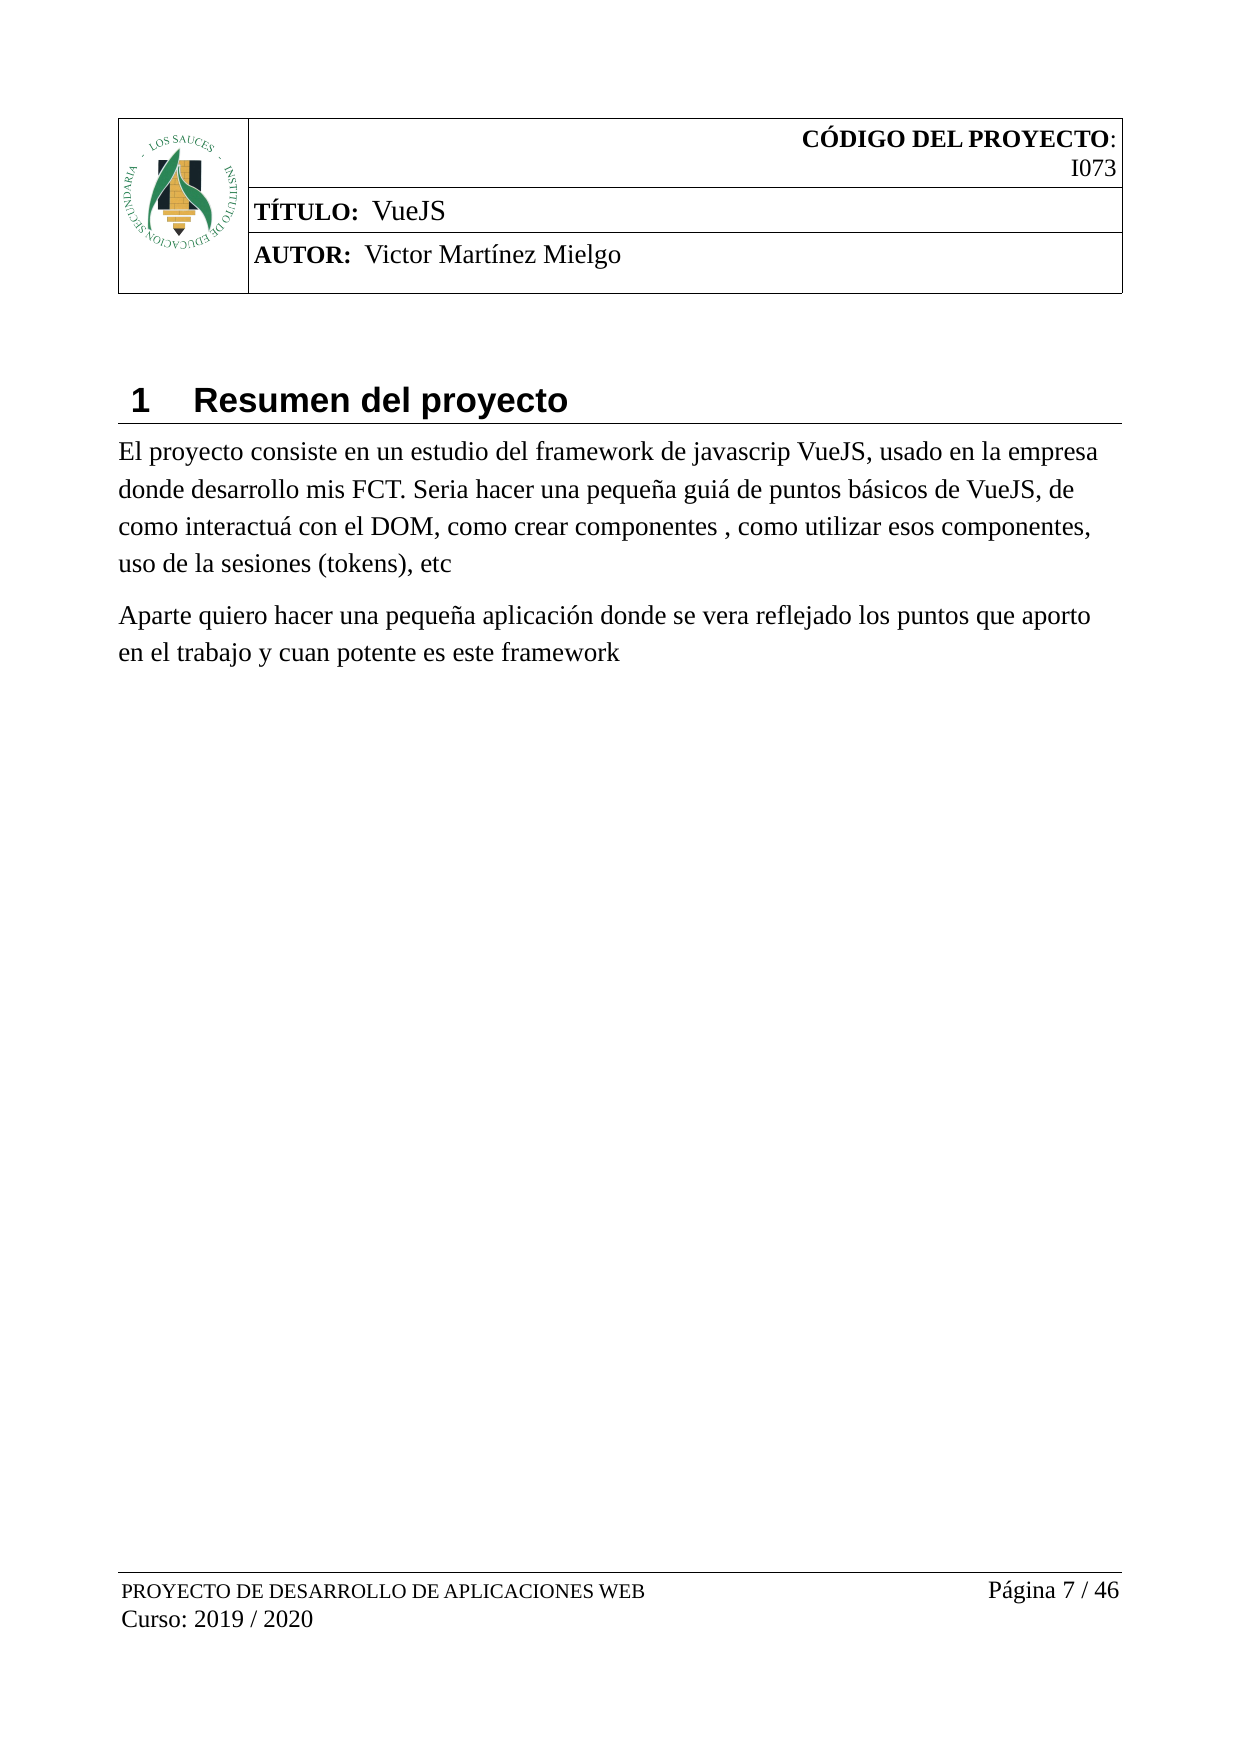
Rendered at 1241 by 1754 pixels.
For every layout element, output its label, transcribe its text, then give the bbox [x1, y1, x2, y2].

text Aparte quiero hacer una pequeña aplicación donde se vera reflejado los puntos que aporto en el trabajo y cuan potente es este framework [118, 599, 1122, 668]
picture [112, 123, 254, 257]
text El proyecto consiste en un estudio del framework de javascrip VueJS, usado en la empresa donde desarrollo mis FCT. Seria hacer una pequeña guiá de puntos básicos de VueJS, de como interactuá con el DOM, como crear componentes , como utilizar esos componentes, uso de la sesiones (tokens), etc [118, 436, 1122, 578]
subtitle Resumen del proyecto [118, 376, 1122, 423]
